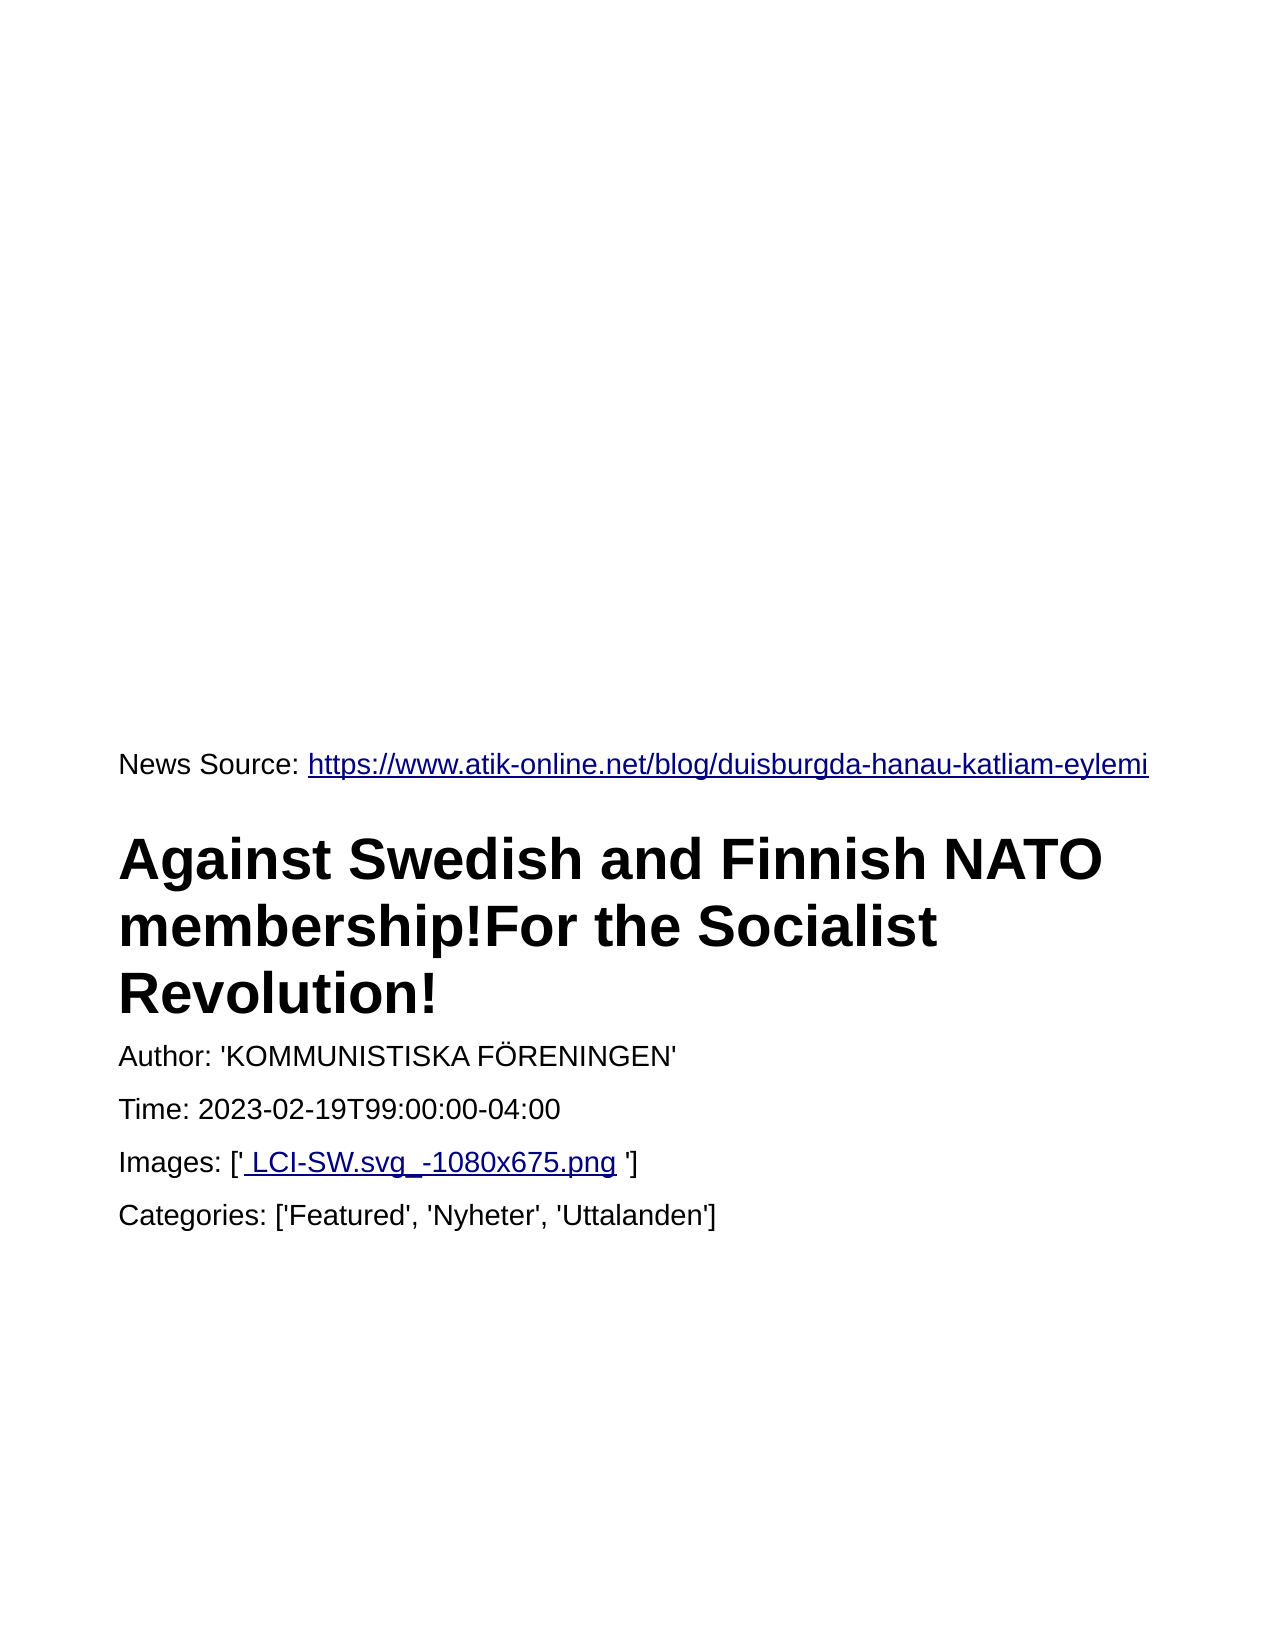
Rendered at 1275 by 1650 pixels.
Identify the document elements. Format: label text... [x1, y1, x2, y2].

text Time: 2023-02-19T99:00:00-04:00 [118, 1092, 1157, 1125]
text News Source: https://www.atik-online.net/blog/duisburgda-hanau-katliam-eylemi [118, 747, 1157, 780]
subtitle Against Swedish and Finnish NATO membership!For the Socialist Revolution! [118, 825, 1157, 1026]
text Author: 'KOMMUNISTISKA FÖRENINGEN' [118, 1038, 1157, 1072]
text Images: [' LCI-SW.svg_-1080x675.png '] [118, 1145, 1157, 1178]
text Categories: ['Featured', 'Nyheter', 'Uttalanden'] [118, 1198, 1157, 1231]
